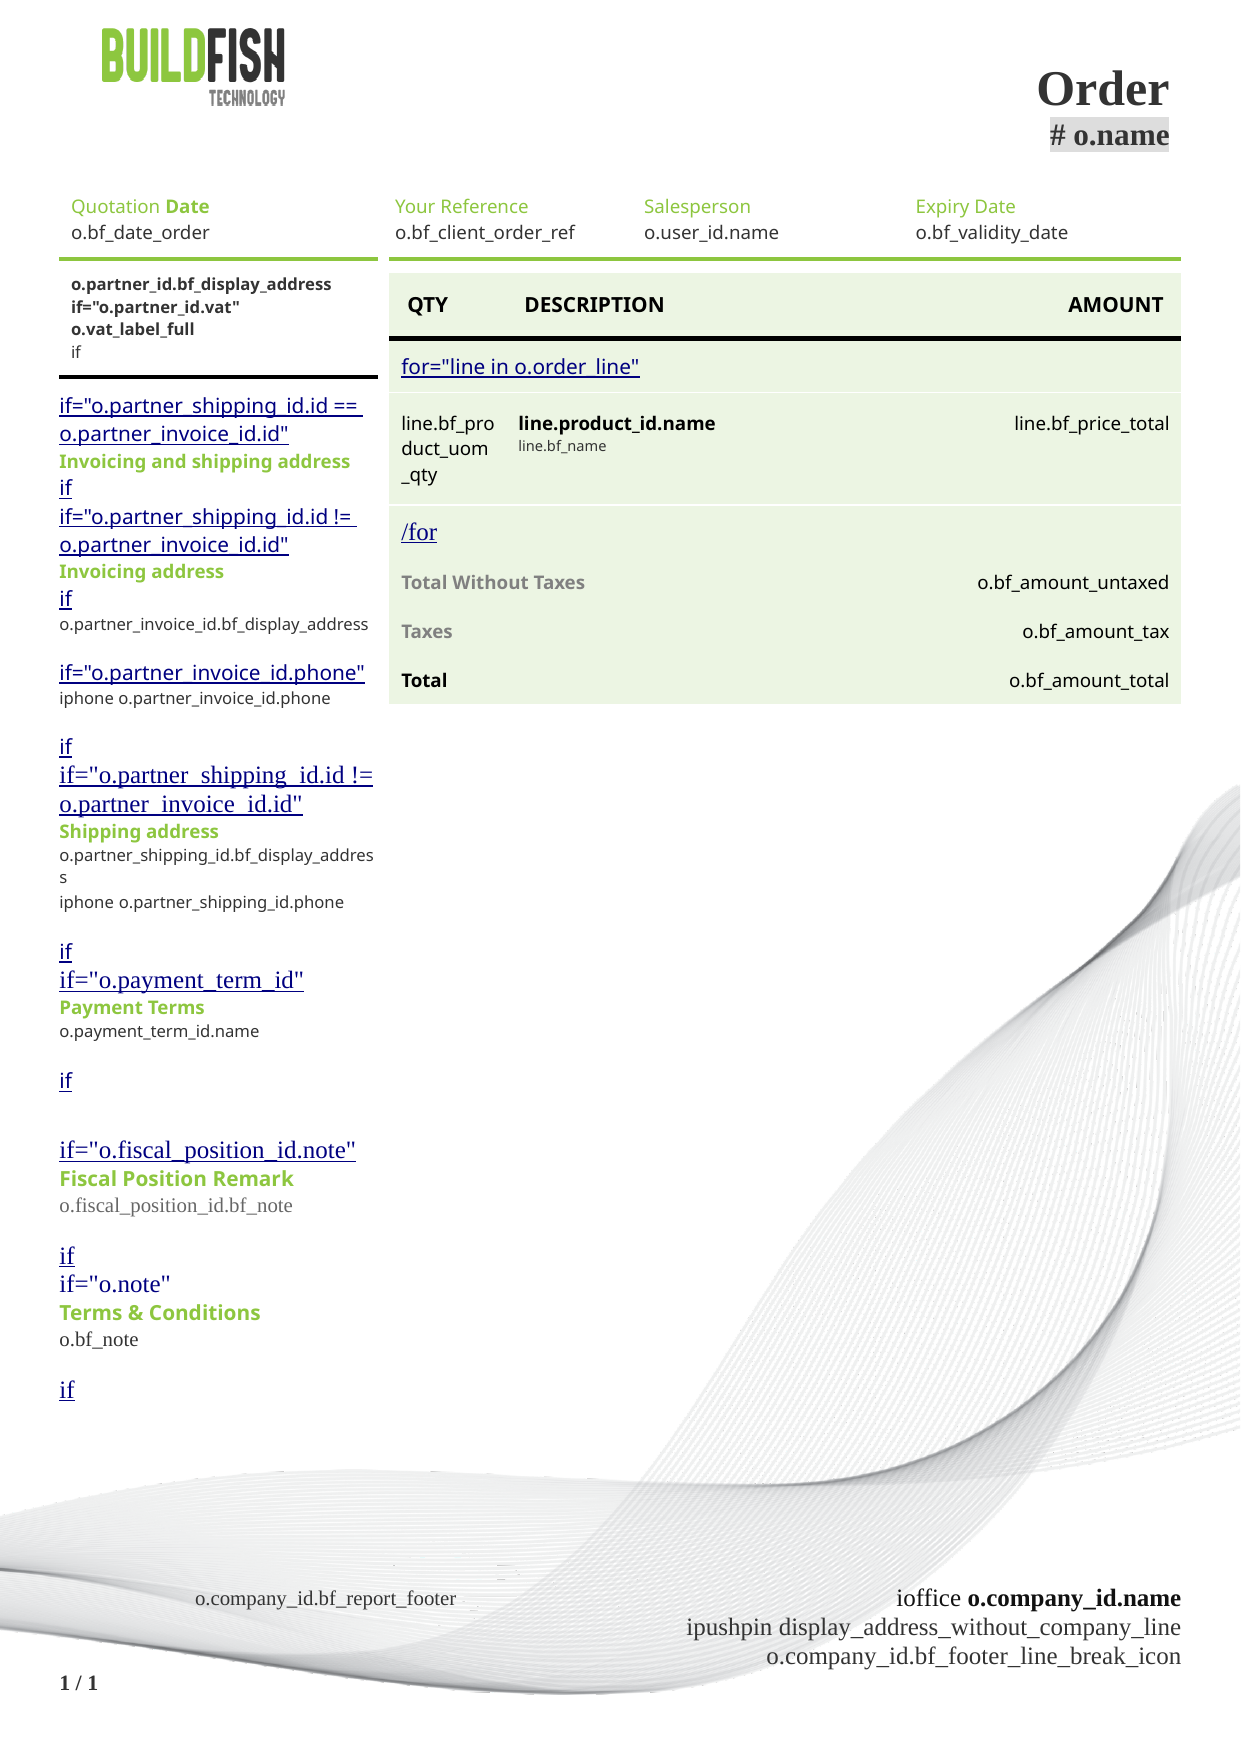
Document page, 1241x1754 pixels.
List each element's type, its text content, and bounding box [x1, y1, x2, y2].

table_header [378, 182, 389, 257]
table_cell o.bf_amount_untaxed [955, 557, 1181, 606]
picture [0, 784, 1241, 1695]
table_header Salesperson o.user_id.name [638, 182, 909, 257]
table_cell Taxes [389, 606, 955, 655]
table_header DESCRIPTION [506, 273, 955, 336]
table_cell [378, 375, 389, 784]
table_cell o.bf_amount_total [955, 655, 1181, 704]
table_cell Total Without Taxes [389, 557, 955, 606]
table_cell [378, 257, 389, 375]
table_header Quotation Date o.bf_date_order [59, 182, 378, 257]
picture [102, 28, 285, 106]
table_header Your Reference o.bf_client_order_ref [389, 182, 638, 257]
table_cell for="line in o.order_line" [389, 341, 1181, 392]
table_cell Total [389, 655, 955, 704]
table_cell o.partner_id.bf_display_address if="o.partner_id.vat" o.vat_label_full if [59, 261, 378, 375]
table_cell [389, 704, 1181, 784]
table_cell line.product_id.name line.bf_name [506, 393, 955, 504]
table_cell [389, 261, 1181, 273]
table_cell o.bf_amount_tax [955, 606, 1181, 655]
table_header QTY [389, 273, 506, 336]
table_header Expiry Date o.bf_validity_date [910, 182, 1181, 257]
table_cell line.bf_price_total [955, 393, 1181, 504]
table_cell line.bf_product_uom_qty [389, 393, 506, 504]
table_header AMOUNT [955, 273, 1181, 336]
table_cell /for [389, 506, 1181, 557]
table_cell if="o.partner_shipping_id.id == o.partner_invoice_id.id" Invoicing and shipping address if if="o.partner_shipping_id.id != o.partner_invoice_id.id" Invoicing address if o.partner_invoice_id.bf_display_address if="o.partner_invoice_id.phone" iphone o.partner_invoice_id.phone if if="o.partner_shipping_id.id != o.partner_invoice_id.id" Shipping address o.partner_shipping_id.bf_display_address iphone o.partner_shipping_id.phone if if="o.payment_term_id" Payment Terms o.payment_term_id.name if [59, 379, 378, 784]
